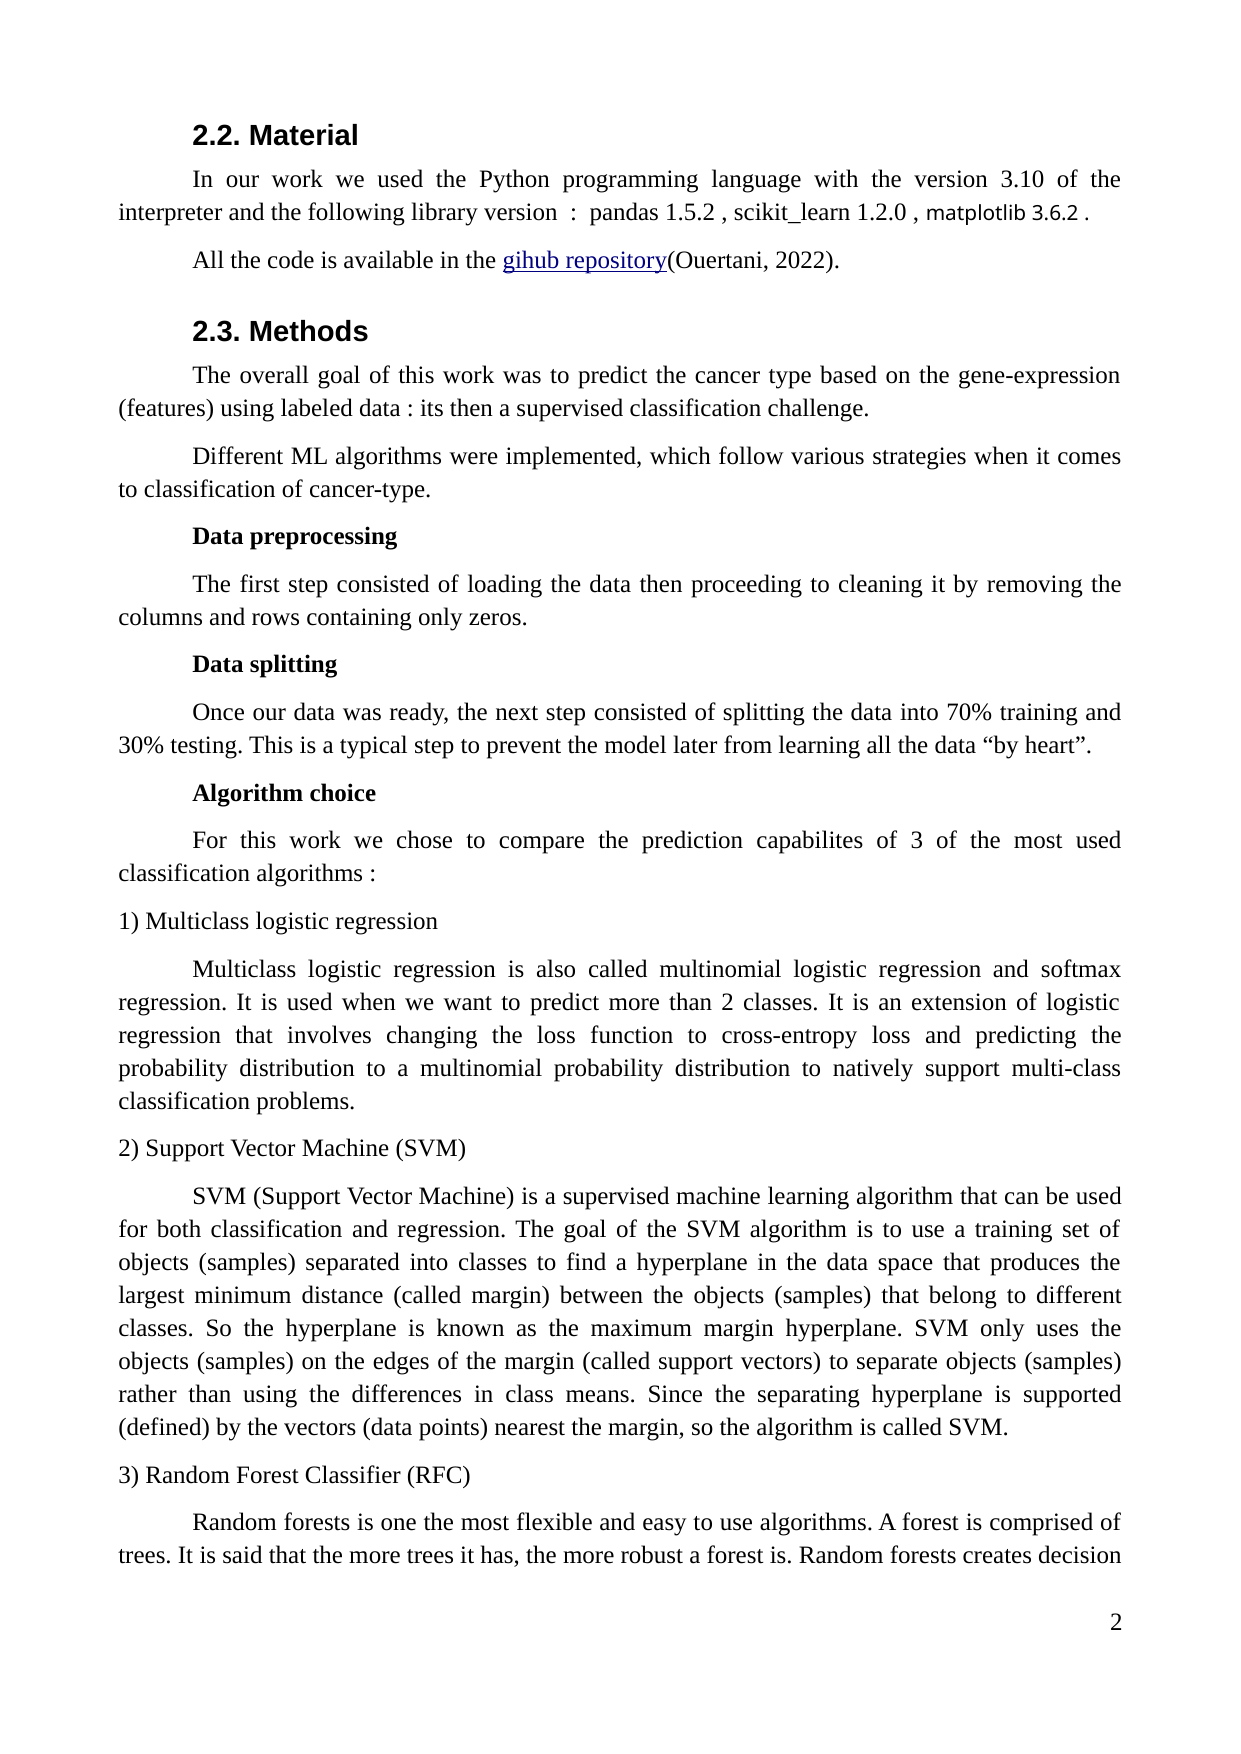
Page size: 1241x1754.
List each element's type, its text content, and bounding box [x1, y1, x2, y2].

text 1) Multiclass logistic regression [118, 906, 1122, 935]
subtitle 2.2. Material [118, 118, 1122, 152]
text In our work we used the Python programming language with the version 3.10 of the interpreter and the following library version : pandas 1.5.2 , scikit_learn 1.2.0 , matplotlib 3.6.2 . [118, 164, 1122, 227]
text Random forests is one the most flexible and easy to use algorithms. A forest is comprised of trees. It is said that the more trees it has, the more robust a forest is. Random forests creates decision [118, 1507, 1122, 1569]
text Data preprocessing [118, 521, 1122, 550]
text 3) Random Forest Classifier (RFC) [118, 1460, 1122, 1488]
text Data splitting [118, 649, 1122, 678]
text The overall goal of this work was to predict the cancer type based on the gene-expression (features) using labeled data : its then a supervised classification challenge. [118, 360, 1122, 422]
text Algorithm choice [118, 778, 1122, 807]
text All the code is available in the gihub repository(Ouertani, 2022). [118, 246, 1122, 274]
text Once our data was ready, the next step consisted of splitting the data into 70% training and 30% testing. This is a typical step to prevent the model later from learning all the data “by heart”. [118, 697, 1122, 759]
text The first step consisted of loading the data then proceeding to cleaning it by removing the columns and rows containing only zeros. [118, 569, 1122, 631]
text SVM (Support Vector Machine) is a supervised machine learning algorithm that can be used for both classification and regression. The goal of the SVM algorithm is to use a training set of objects (samples) separated into classes to find a hyperplane in the data space that produces the largest minimum distance (called margin) between the objects (samples) that belong to different classes. So the hyperplane is known as the maximum margin hyperplane. SVM only uses the objects (samples) on the edges of the margin (called support vectors) to separate objects (samples) rather than using the differences in class means. Since the separating hyperplane is supported (defined) by the vectors (data points) nearest the margin, so the algorithm is called SVM. [118, 1181, 1122, 1441]
text 2) Support Vector Machine (SVM) [118, 1133, 1122, 1162]
text Different ML algorithms were implemented, which follow various strategies when it comes to classification of cancer-type. [118, 441, 1122, 502]
text Multiclass logistic regression is also called multinomial logistic regression and softmax regression. It is used when we want to predict more than 2 classes. It is an extension of logistic regression that involves changing the loss function to cross-entropy loss and predicting the probability distribution to a multinomial probability distribution to natively support multi-class classification problems. [118, 954, 1122, 1114]
subtitle 2.3. Methods [118, 314, 1122, 348]
text For this work we chose to compare the prediction capabilites of 3 of the most used classification algorithms : [118, 825, 1122, 887]
